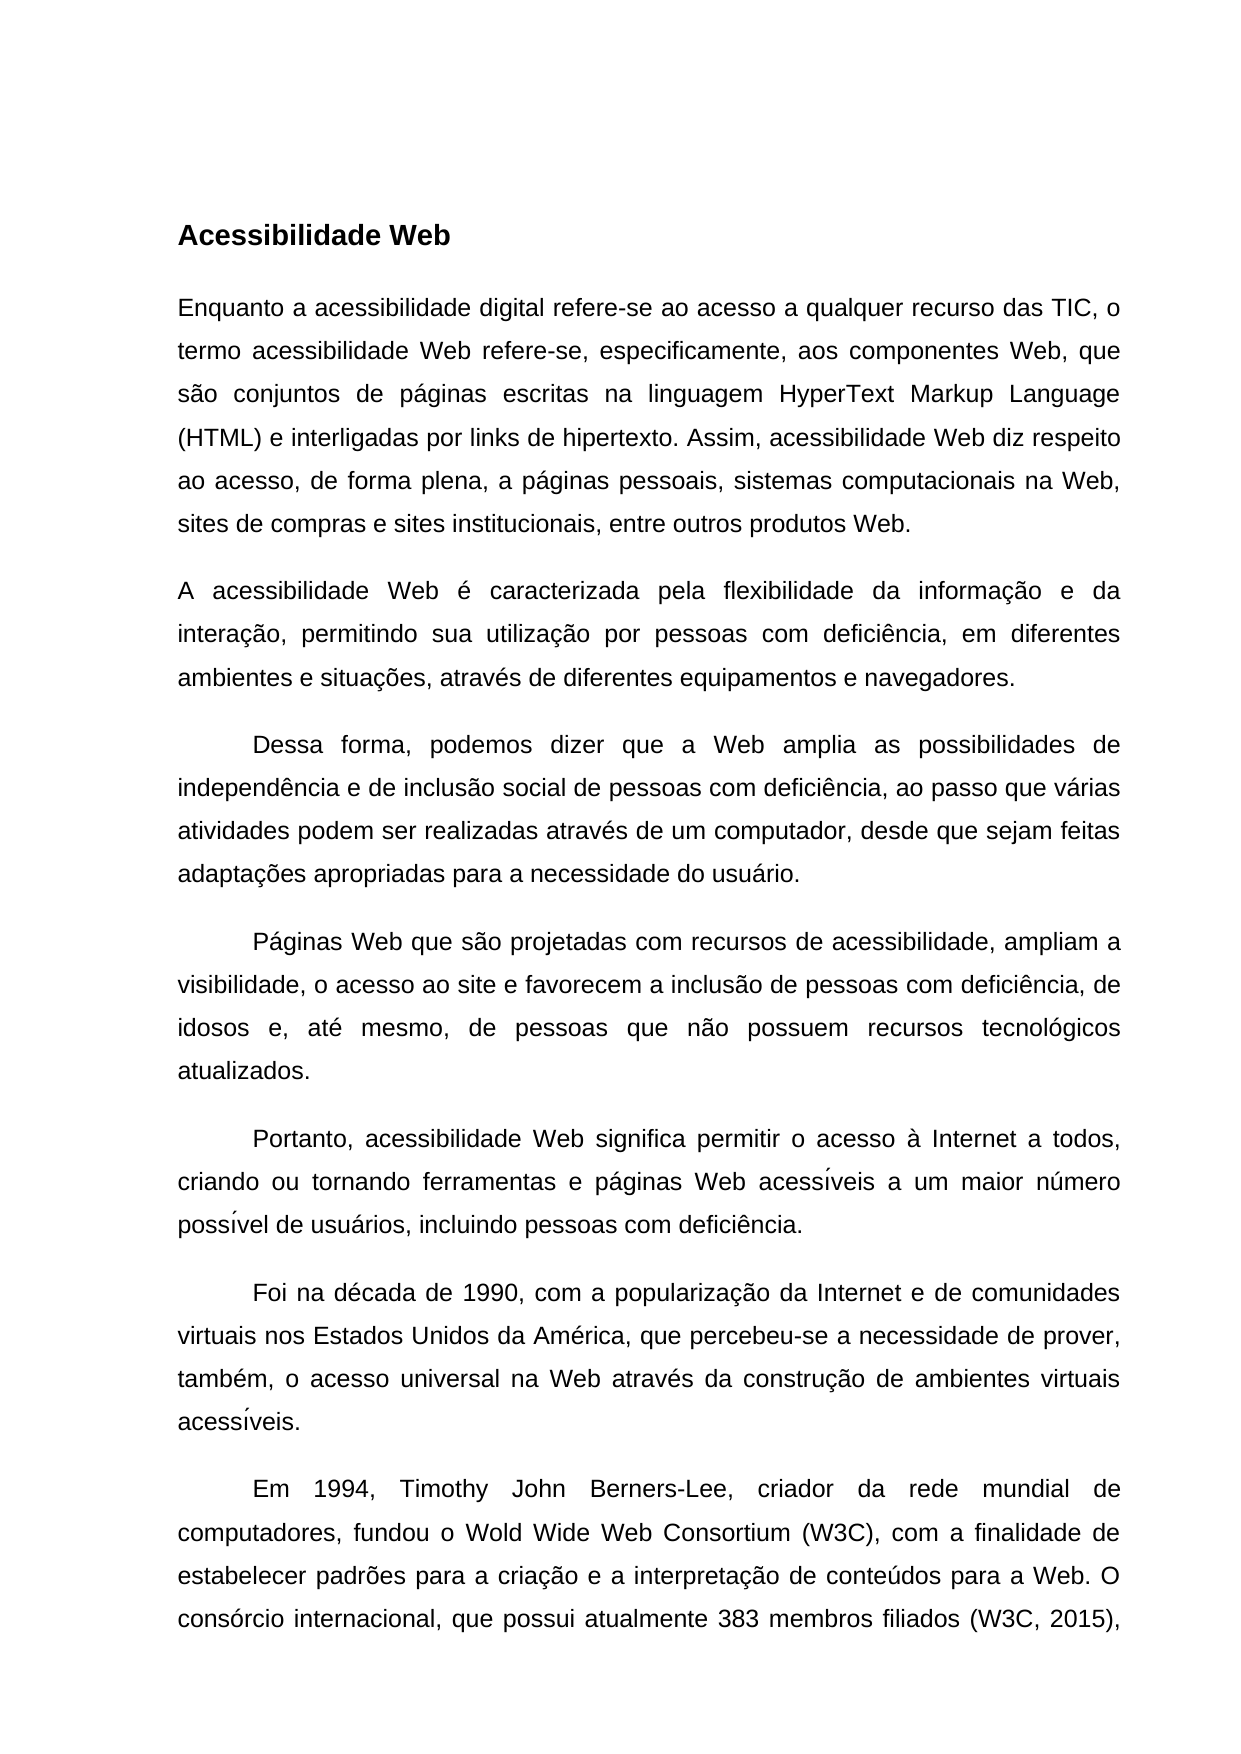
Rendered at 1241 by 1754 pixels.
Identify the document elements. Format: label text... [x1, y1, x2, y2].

text Em 1994, Timothy John Berners-Lee, criador da rede mundial de computadores, fundou o Wold Wide Web Consortium (W3C), com a finalidade de estabelecer padrões para a criação e a interpretação de conteúdos para a Web. O consórcio internacional, que possui atualmente 383 membros filiados (W3C, 2015), [177, 1474, 1122, 1632]
text A acessibilidade Web é caracterizada pela flexibilidade da informação e da interação, permitindo sua utilização por pessoas com deficiência, em diferentes ambientes e situações, através de diferentes equipamentos e navegadores. [177, 576, 1122, 691]
text Acessibilidade Web [177, 218, 1122, 252]
text Portanto, acessibilidade Web significa permitir o acesso à Internet a todos, criando ou tornando ferramentas e páginas Web acessı́veis a um maior número possı́vel de usuários, incluindo pessoas com deficiência. [177, 1124, 1122, 1239]
text Páginas Web que são projetadas com recursos de acessibilidade, ampliam a visibilidade, o acesso ao site e favorecem a inclusão de pessoas com deficiência, de idosos e, até mesmo, de pessoas que não possuem recursos tecnológicos atualizados. [177, 927, 1122, 1085]
text Foi na década de 1990, com a popularização da Internet e de comunidades virtuais nos Estados Unidos da América, que percebeu-se a necessidade de prover, também, o acesso universal na Web através da construção de ambientes virtuais acessı́veis. [177, 1277, 1122, 1436]
text Enquanto a acessibilidade digital refere-se ao acesso a qualquer recurso das TIC, o termo acessibilidade Web refere-se, especificamente, aos componentes Web, que são conjuntos de páginas escritas na linguagem HyperText Markup Language (HTML) e interligadas por links de hipertexto. Assim, acessibilidade Web diz respeito ao acesso, de forma plena, a páginas pessoais, sistemas computacionais na Web, sites de compras e sites institucionais, entre outros produtos Web. [177, 293, 1122, 537]
text Dessa forma, podemos dizer que a Web amplia as possibilidades de independência e de inclusão social de pessoas com deficiência, ao passo que várias atividades podem ser realizadas através de um computador, desde que sejam feitas adaptações apropriadas para a necessidade do usuário. [177, 730, 1122, 888]
